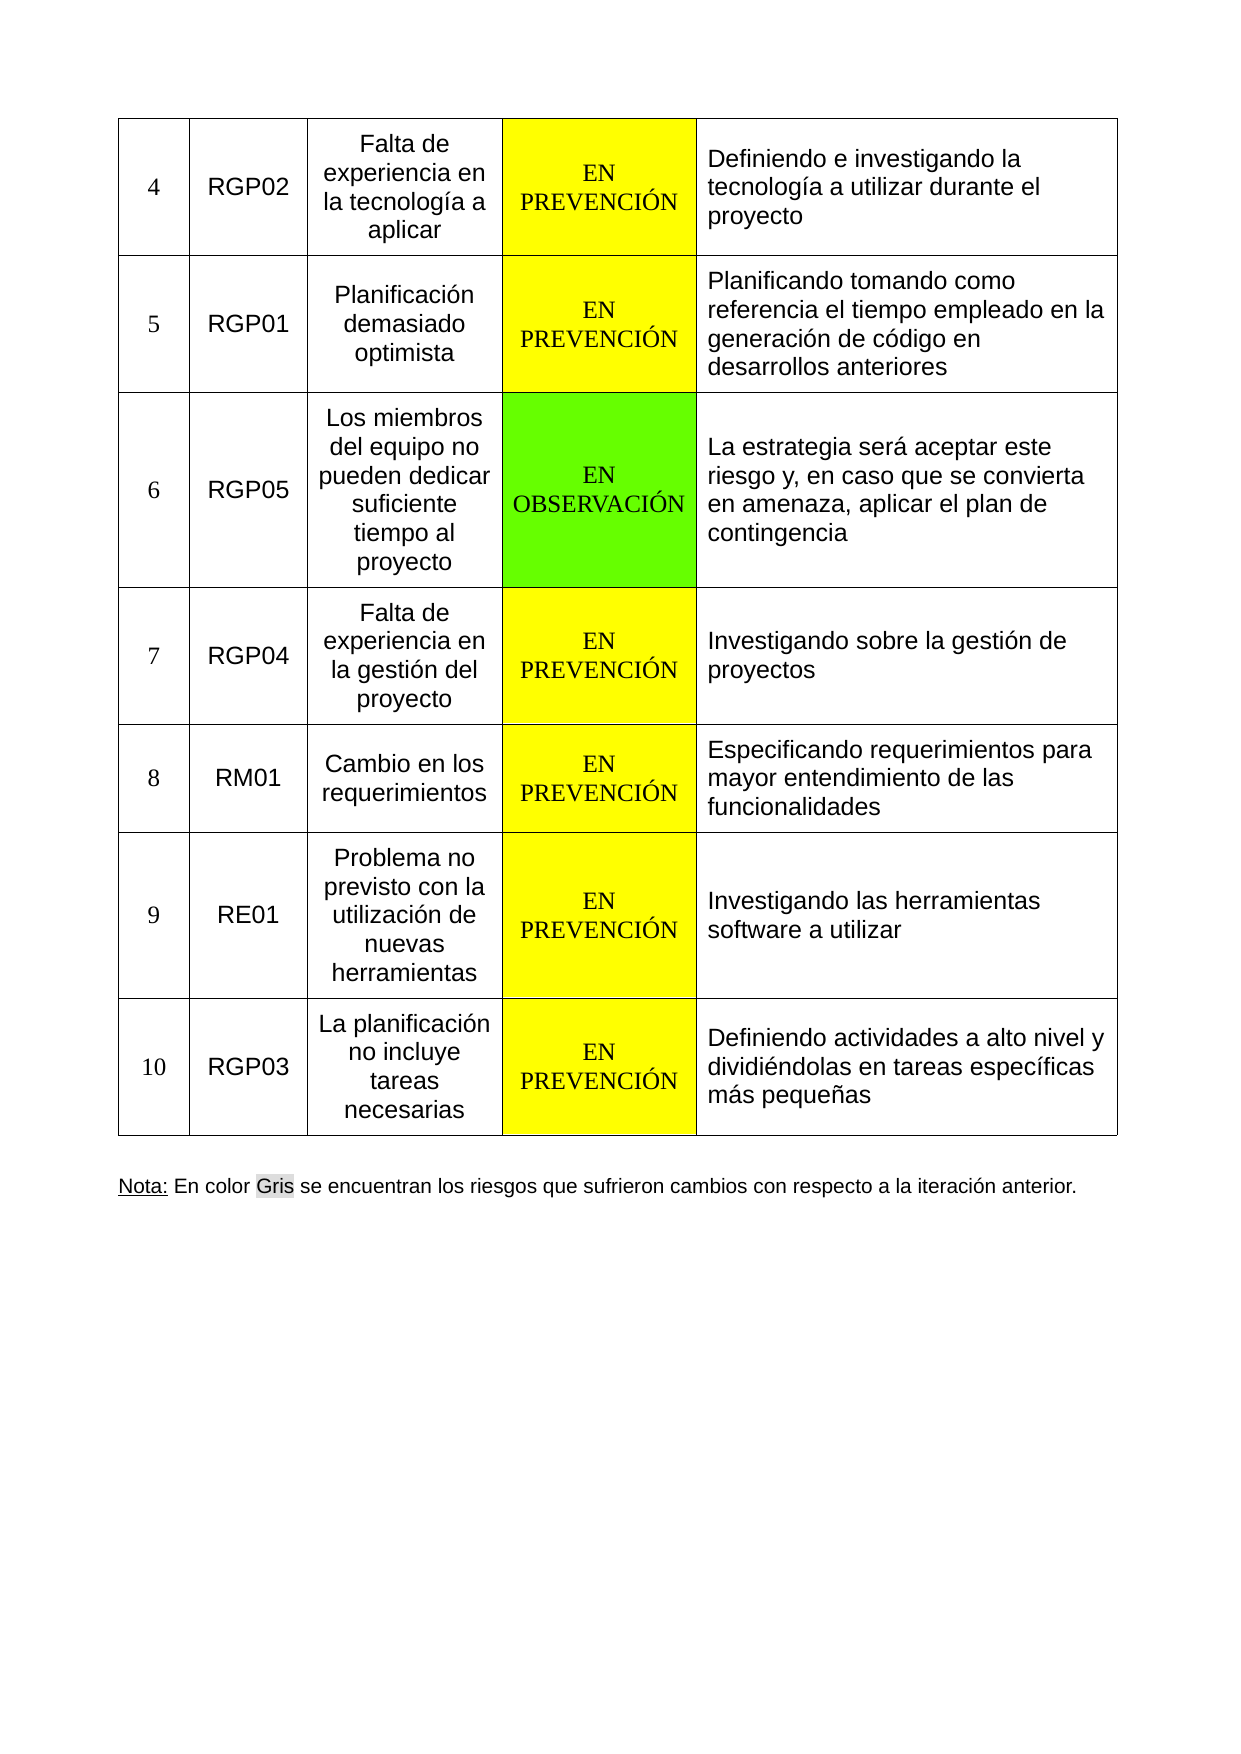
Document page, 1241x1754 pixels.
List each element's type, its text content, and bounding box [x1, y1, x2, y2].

table_cell Problema no previsto con la utilización de nuevas herramientas [308, 833, 502, 997]
table_cell 6 [119, 393, 189, 587]
table_cell Definiendo e investigando la tecnología a utilizar durante el proyecto [697, 119, 1117, 255]
table_cell EN PREVENCIÓN [503, 833, 696, 997]
table_cell EN PREVENCIÓN [503, 725, 696, 832]
table_cell RGP02 [190, 119, 307, 255]
table_cell Cambio en los requerimientos [308, 725, 502, 832]
table_cell RGP05 [190, 393, 307, 587]
table_cell Definiendo actividades a alto nivel y dividiéndolas en tareas específicas más pequeñas [697, 999, 1117, 1134]
table_cell Planificación demasiado optimista [308, 256, 502, 392]
table_cell 7 [119, 588, 189, 723]
table_cell Planificando tomando como referencia el tiempo empleado en la generación de código en desarrollos anteriores [697, 256, 1117, 392]
table_cell La planificación no incluye tareas necesarias [308, 999, 502, 1134]
table_cell 4 [119, 119, 189, 255]
table_cell 9 [119, 833, 189, 997]
table_cell RE01 [190, 833, 307, 997]
table_cell EN OBSERVACIÓN [503, 393, 696, 587]
table_cell 10 [119, 999, 189, 1134]
table_cell EN PREVENCIÓN [503, 999, 696, 1134]
table_cell 8 [119, 725, 189, 832]
table_cell EN PREVENCIÓN [503, 588, 696, 723]
table_cell Falta de experiencia en la tecnología a aplicar [308, 119, 502, 255]
table_cell RGP03 [190, 999, 307, 1134]
table_cell EN PREVENCIÓN [503, 256, 696, 392]
table_cell La estrategia será aceptar este riesgo y, en caso que se convierta en amenaza, aplicar el plan de contingencia [697, 393, 1117, 587]
table_cell Falta de experiencia en la gestión del proyecto [308, 588, 502, 723]
table_cell EN PREVENCIÓN [503, 119, 696, 255]
table_cell Investigando sobre la gestión de proyectos [697, 588, 1117, 723]
table_cell RGP01 [190, 256, 307, 392]
table_cell Especificando requerimientos para mayor entendimiento de las funcionalidades [697, 725, 1117, 832]
text Nota: En color Gris se encuentran los riesgos que sufrieron cambios con respecto a la iteración anterior. [118, 1174, 1122, 1198]
table_cell Investigando las herramientas software a utilizar [697, 833, 1117, 997]
table_cell Los miembros del equipo no pueden dedicar suficiente tiempo al proyecto [308, 393, 502, 587]
table_cell RM01 [190, 725, 307, 832]
table_cell 5 [119, 256, 189, 392]
table_cell RGP04 [190, 588, 307, 723]
